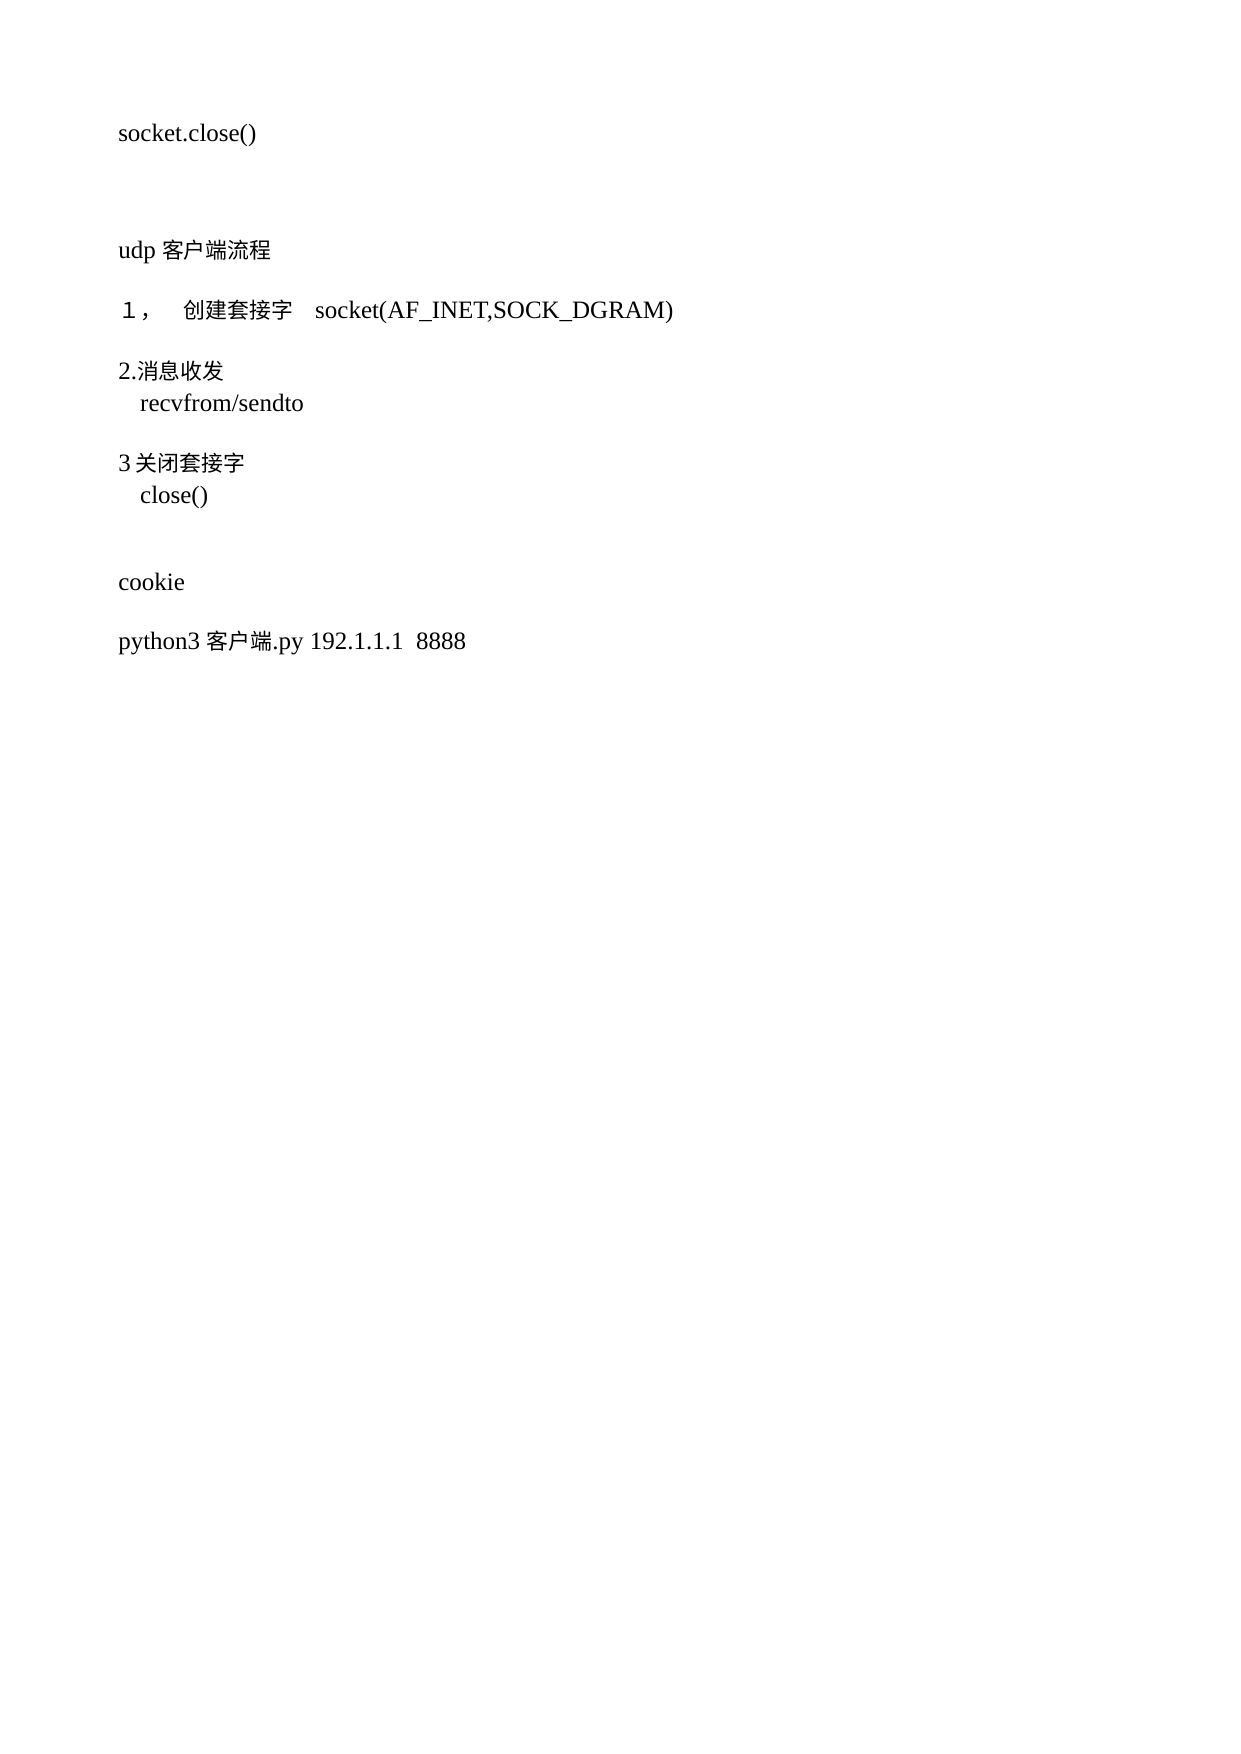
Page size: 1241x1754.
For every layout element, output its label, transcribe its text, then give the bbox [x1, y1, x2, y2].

text close() [118, 478, 1122, 509]
text socket.close() [118, 118, 1122, 147]
text python3 客户端.py 192.1.1.1 8888 [118, 624, 1122, 656]
text 3关闭套接字 [118, 446, 1122, 478]
text 2.消息收发 [118, 354, 1122, 386]
text recvfrom/sendto [118, 386, 1122, 417]
text udp 客户端流程 [118, 233, 1122, 265]
text cookie [118, 567, 1122, 596]
text １， 创建套接字 socket(AF_INET,SOCK_DGRAM) [118, 293, 1122, 325]
